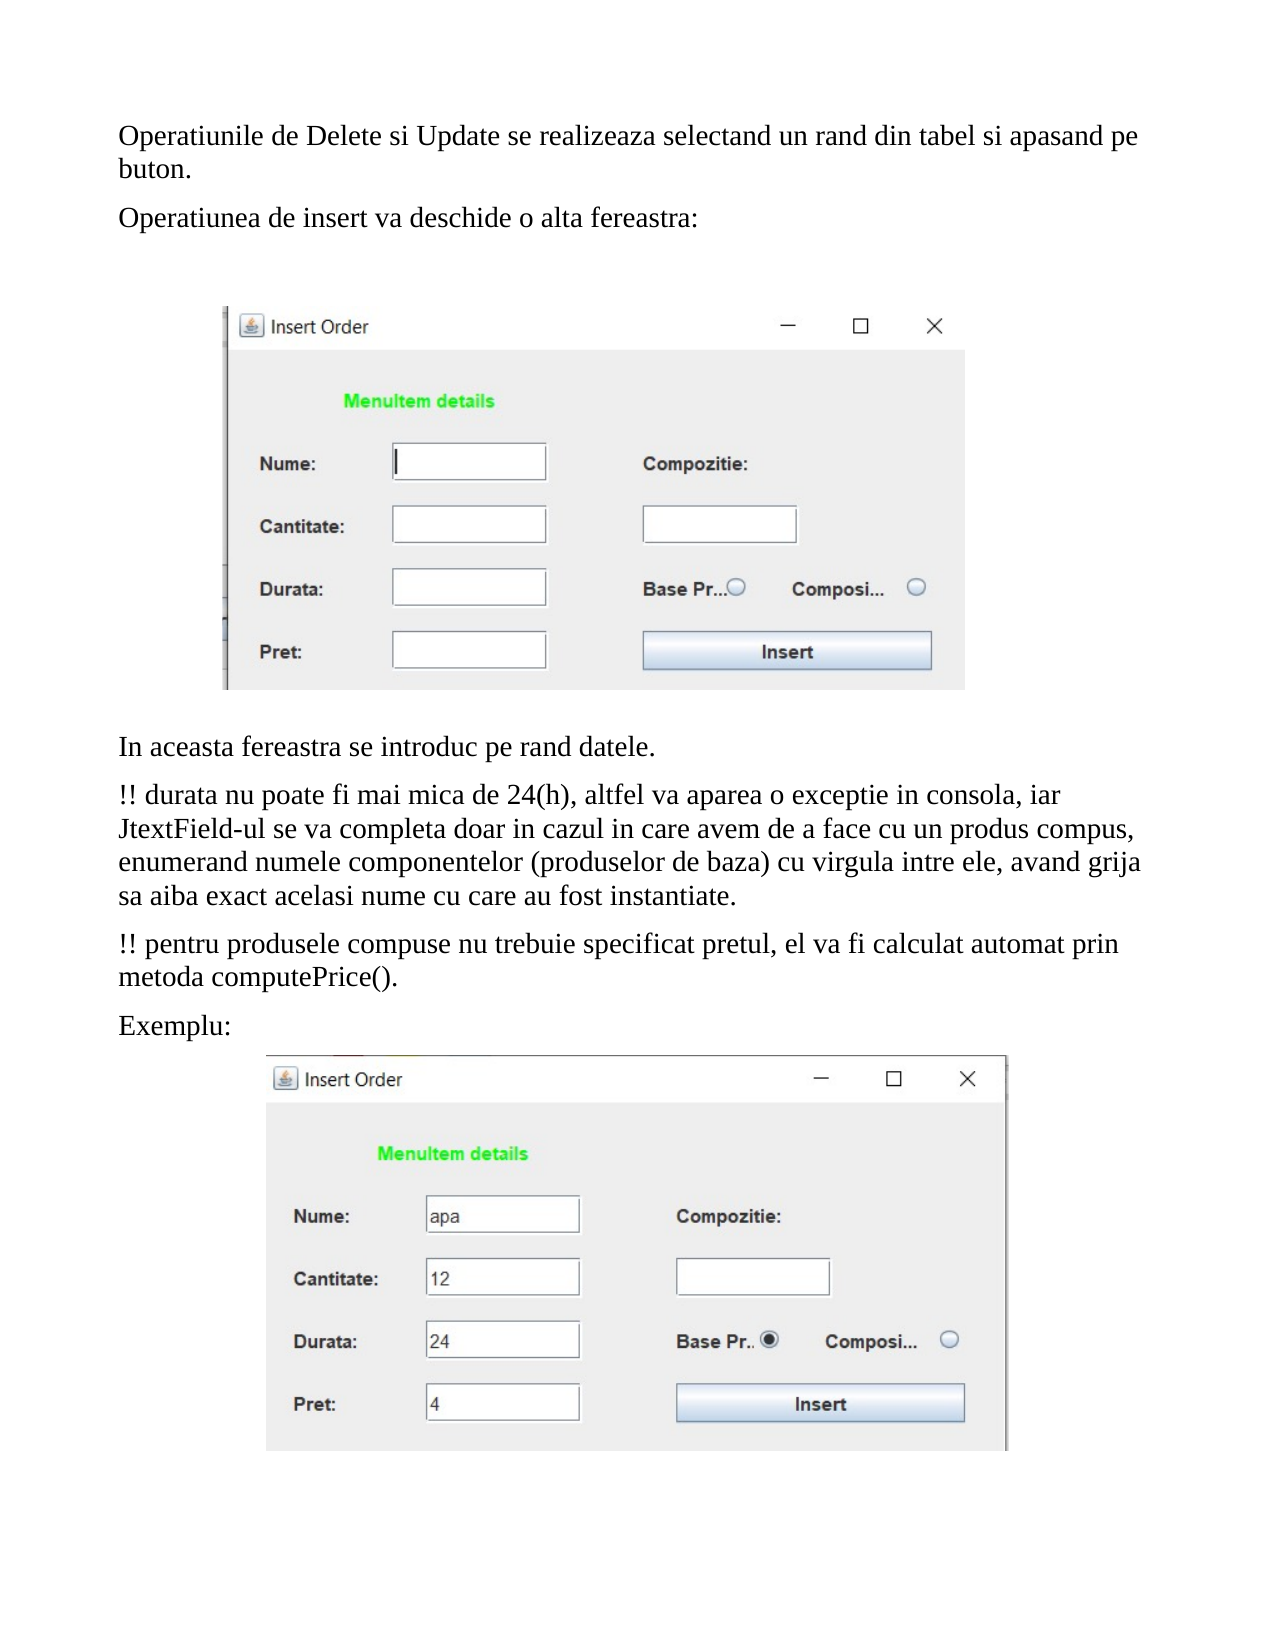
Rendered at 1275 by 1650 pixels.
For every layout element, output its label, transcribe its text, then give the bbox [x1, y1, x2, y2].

text Operatiunile de Delete si Update se realizeaza selectand un rand din tabel si apasand pe buton. [118, 118, 1157, 185]
text !! durata nu poate fi mai mica de 24(h), altfel va aparea o exceptie in consola, iar JtextField-ul se va completa doar in cazul in care avem de a face cu un produs compus, enumerand numele componentelor (produselor de baza) cu virgula intre ele, avand grija sa aiba exact acelasi nume cu care au fost instantiate. [118, 777, 1157, 911]
picture [266, 1055, 1009, 1451]
picture [222, 306, 965, 690]
text In aceasta fereastra se introduc pe rand datele. [118, 729, 1157, 763]
text !! pentru produsele compuse nu trebuie specificat pretul, el va fi calculat automat prin metoda computePrice(). [118, 926, 1157, 993]
text Exemplu: [118, 1008, 1157, 1041]
text Operatiunea de insert va deschide o alta fereastra: [118, 200, 1157, 233]
